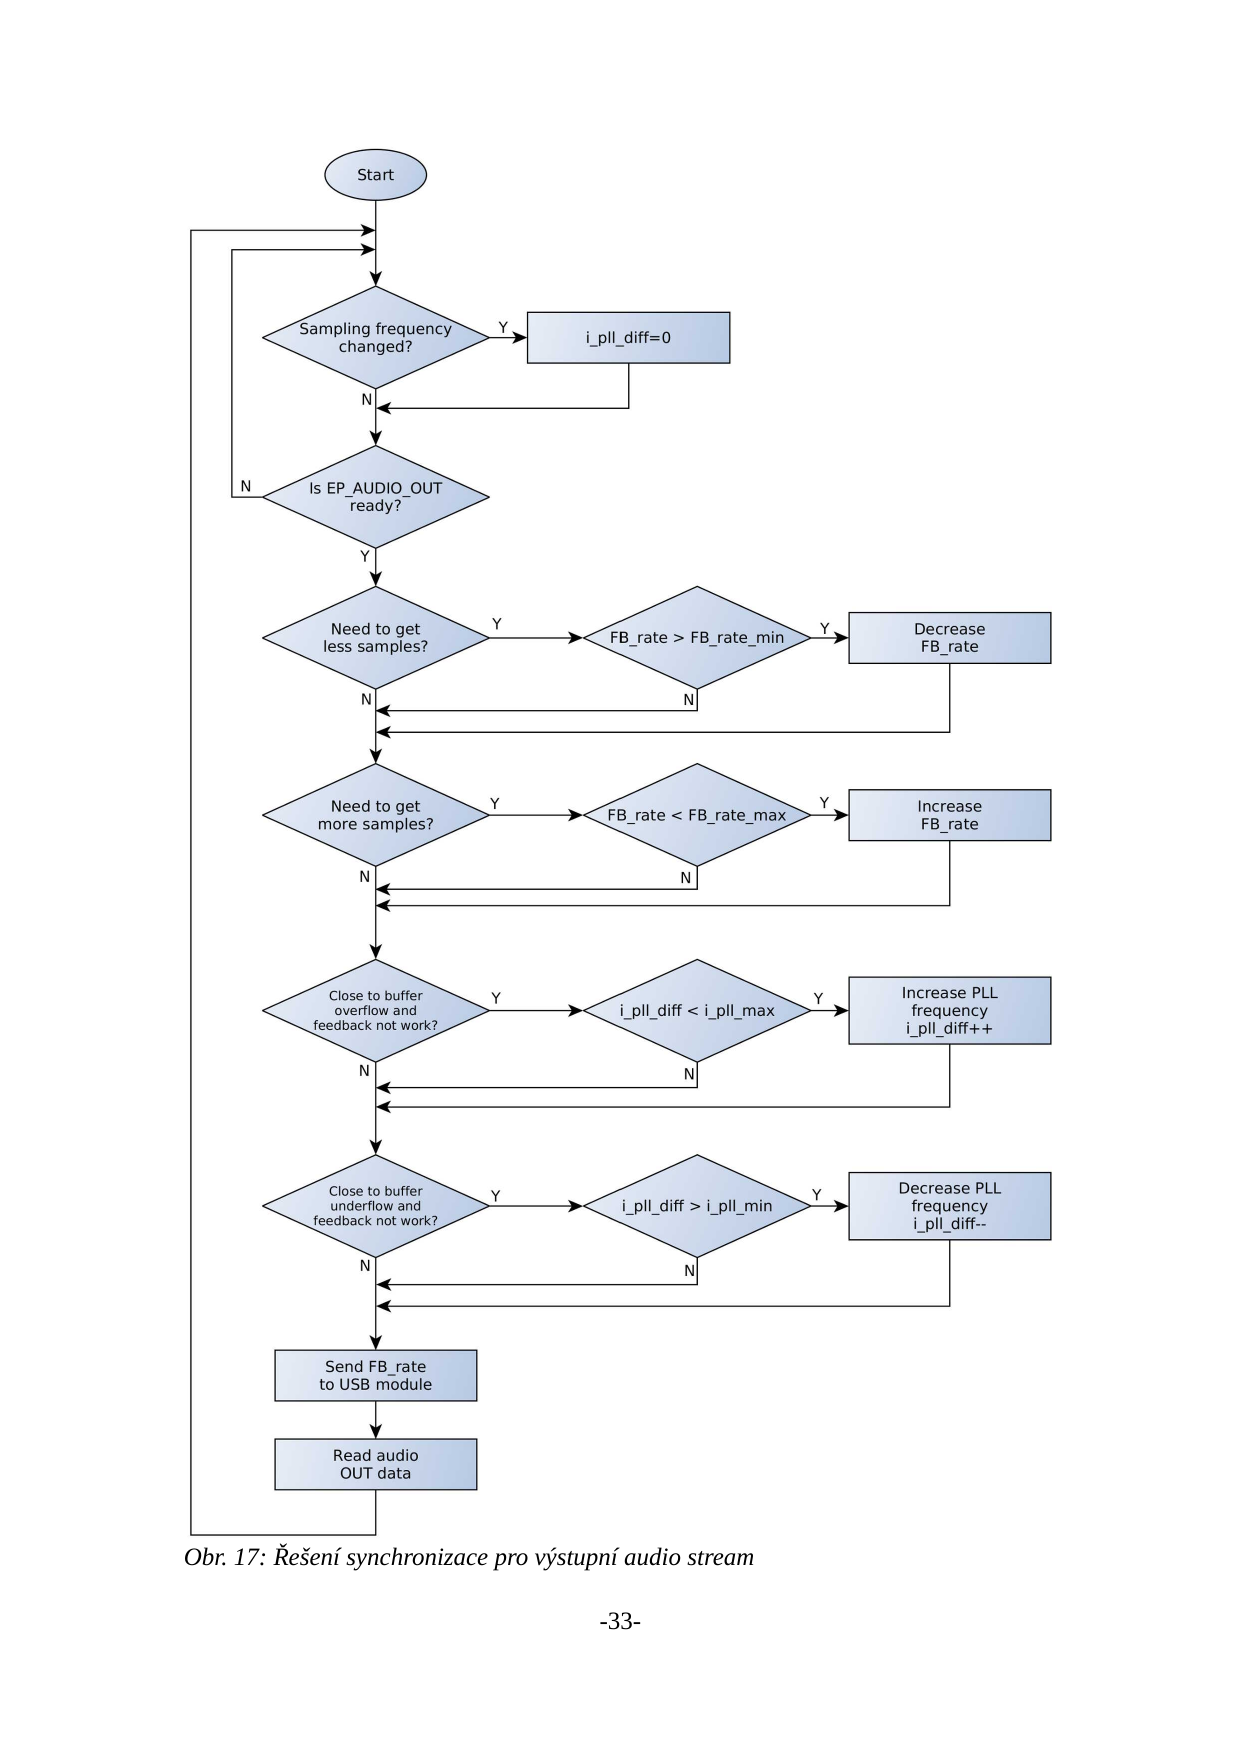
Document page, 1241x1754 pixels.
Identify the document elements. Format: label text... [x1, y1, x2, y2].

picture [183, 142, 1057, 1542]
text Obr. 17: Řešení synchronizace pro výstupní audio stream [184, 1542, 1057, 1571]
